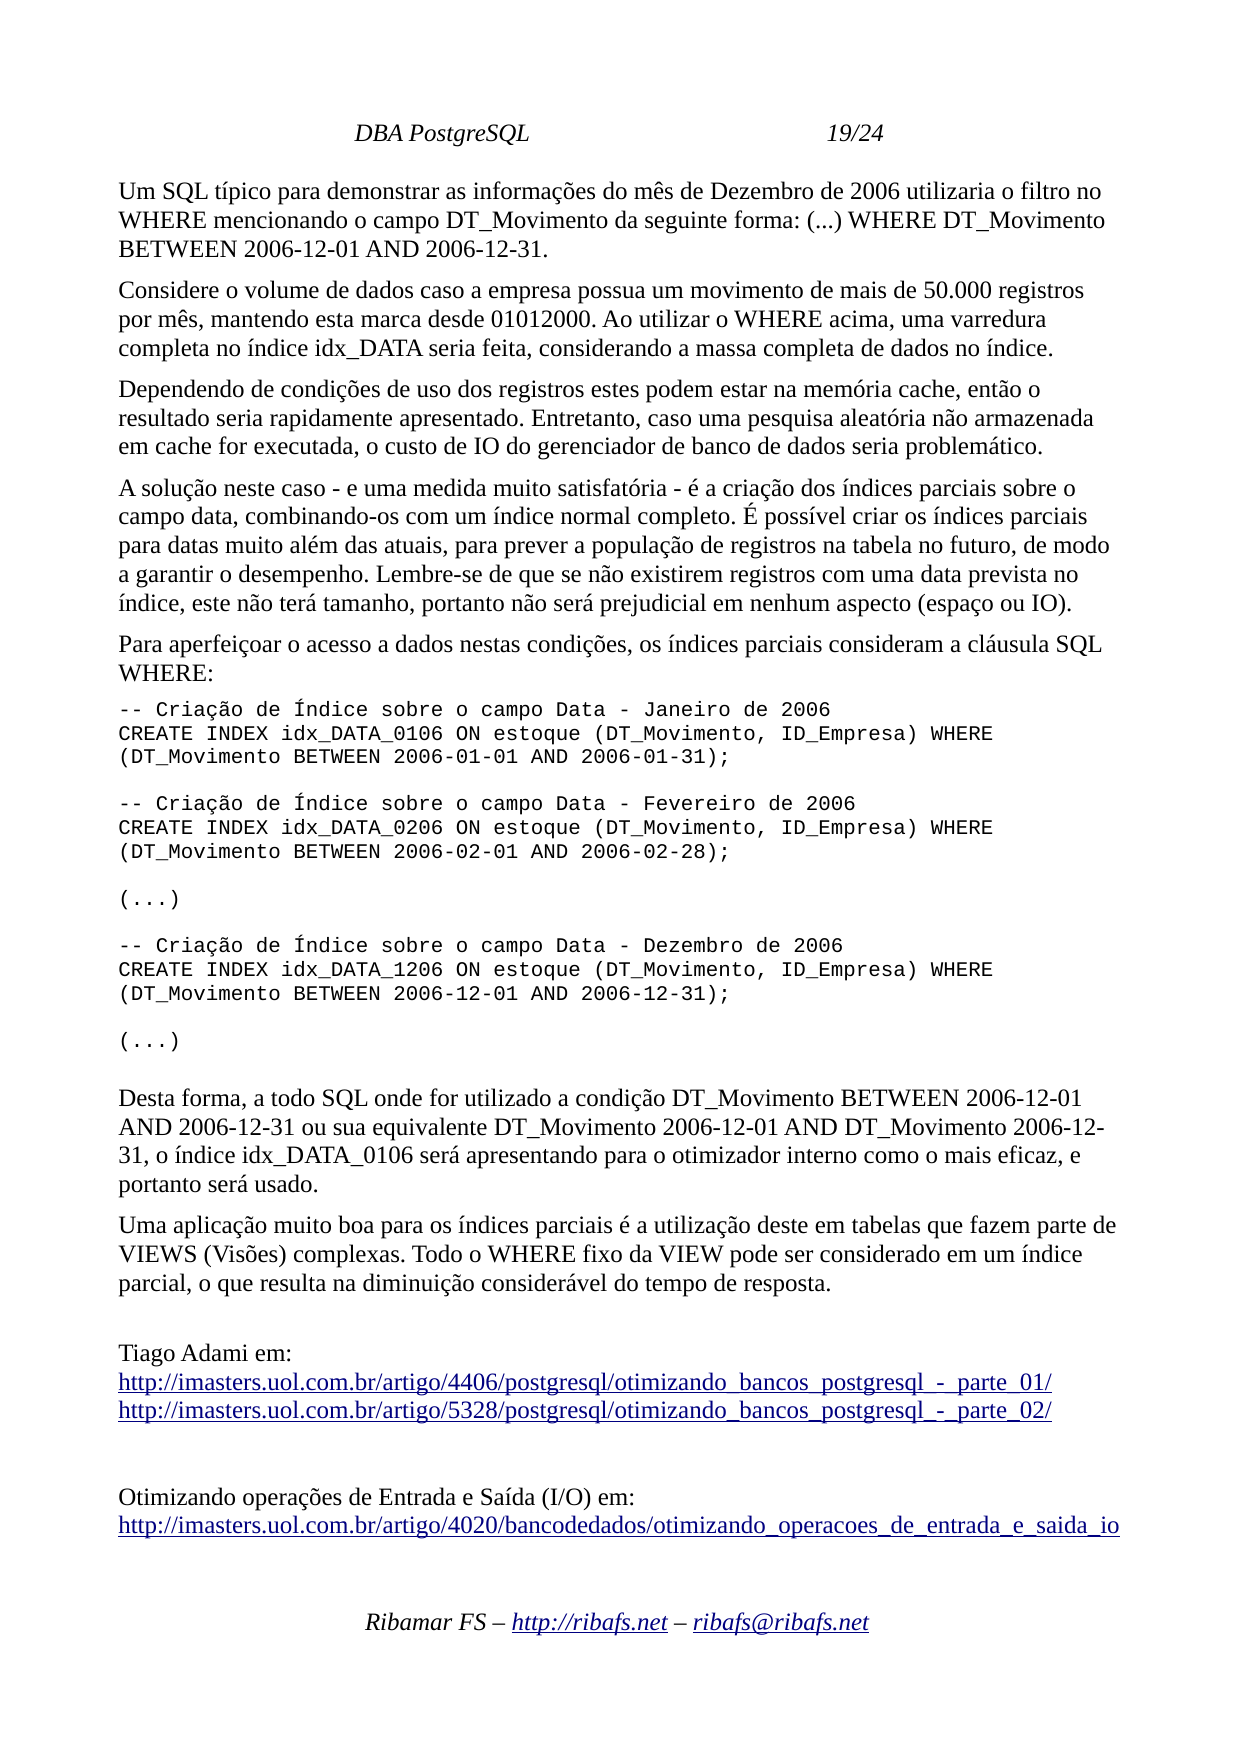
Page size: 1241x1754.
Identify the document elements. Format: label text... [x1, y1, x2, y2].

text (...) [118, 1030, 1122, 1053]
text Desta forma, a todo SQL onde for utilizado a condição DT_Movimento BETWEEN 2006-12-01 AND 2006-12-31 ou sua equivalente DT_Movimento 2006-12-01 AND DT_Movimento 2006-12-31, o índice idx_DATA_0106 será apresentando para o otimizador interno como o mais eficaz, e portanto será usado. [118, 1083, 1122, 1198]
text Uma aplicação muito boa para os índices parciais é a utilização deste em tabelas que fazem parte de VIEWS (Visões) complexas. Todo o WHERE fixo da VIEW pode ser considerado em um índice parcial, o que resulta na diminuição considerável do tempo de resposta. [118, 1211, 1122, 1297]
text Tiago Adami em: [118, 1338, 1122, 1367]
text Para aperfeiçoar o acesso a dados nestas condições, os índices parciais consideram a cláusula SQL WHERE: [118, 629, 1122, 686]
text A solução neste caso - e uma medida muito satisfatória - é a criação dos índices parciais sobre o campo data, combinando-os com um índice normal completo. É possível criar os índices parciais para datas muito além das atuais, para prever a população de registros na tabela no futuro, de modo a garantir o desempenho. Lembre-se de que se não existirem registros com uma data prevista no índice, este não terá tamanho, portanto não será prejudicial em nenhum aspecto (espaço ou IO). [118, 473, 1122, 616]
text Otimizando operações de Entrada e Saída (I/O) em: [118, 1482, 1122, 1511]
text -- Criação de Índice sobre o campo Data - Fevereiro de 2006 [118, 793, 1122, 817]
text Considere o volume de dados caso a empresa possua um movimento de mais de 50.000 registros por mês, mantendo esta marca desde 01012000. Ao utilizar o WHERE acima, uma varredura completa no índice idx_DATA seria feita, considerando a massa completa de dados no índice. [118, 275, 1122, 361]
text (...) [118, 888, 1122, 912]
text CREATE INDEX idx_DATA_1206 ON estoque (DT_Movimento, ID_Empresa) WHERE (DT_Movimento BETWEEN 2006-12-01 AND 2006-12-31); [118, 959, 1122, 1006]
text -- Criação de Índice sobre o campo Data - Dezembro de 2006 [118, 935, 1122, 959]
text -- Criação de Índice sobre o campo Data - Janeiro de 2006 [118, 699, 1122, 722]
text CREATE INDEX idx_DATA_0206 ON estoque (DT_Movimento, ID_Empresa) WHERE (DT_Movimento BETWEEN 2006-02-01 AND 2006-02-28); [118, 817, 1122, 864]
text Um SQL típico para demonstrar as informações do mês de Dezembro de 2006 utilizaria o filtro no WHERE mencionando o campo DT_Movimento da seguinte forma: (...) WHERE DT_Movimento BETWEEN 2006-12-01 AND 2006-12-31. [118, 176, 1122, 263]
text CREATE INDEX idx_DATA_0106 ON estoque (DT_Movimento, ID_Empresa) WHERE (DT_Movimento BETWEEN 2006-01-01 AND 2006-01-31); [118, 722, 1122, 770]
text http://imasters.uol.com.br/artigo/4406/postgresql/otimizando_bancos_postgresql_-_parte_01/ [118, 1367, 1122, 1396]
text Dependendo de condições de uso dos registros estes podem estar na memória cache, então o resultado seria rapidamente apresentado. Entretanto, caso uma pesquisa aleatória não armazenada em cache for executada, o custo de IO do gerenciador de banco de dados seria problemático. [118, 374, 1122, 460]
text http://imasters.uol.com.br/artigo/4020/bancodedados/otimizando_operacoes_de_entrada_e_saida_io [118, 1511, 1122, 1539]
text http://imasters.uol.com.br/artigo/5328/postgresql/otimizando_bancos_postgresql_-_parte_02/ [118, 1396, 1122, 1424]
